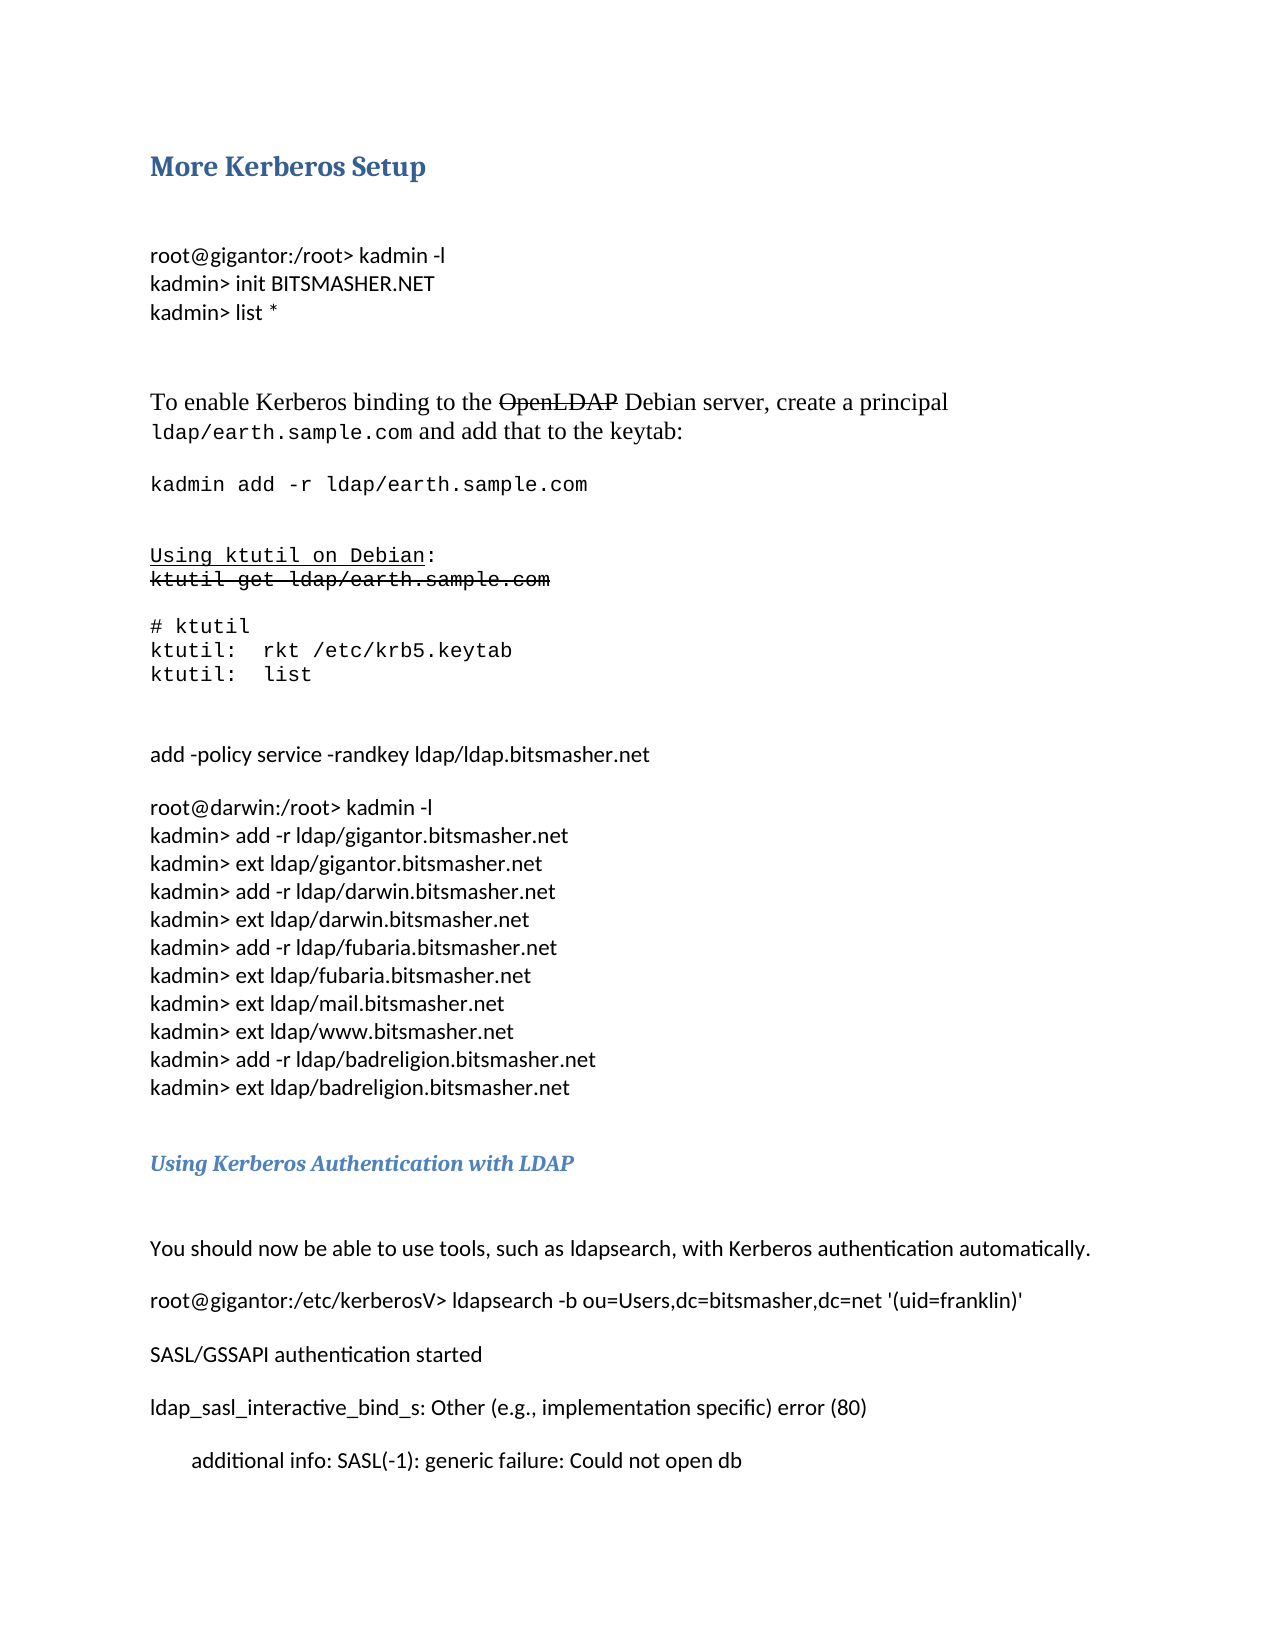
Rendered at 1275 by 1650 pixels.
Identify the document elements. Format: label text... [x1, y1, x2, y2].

text root@darwin:/root> kadmin -l [150, 793, 1125, 821]
text kadmin> ext ldap/badreligion.bitsmasher.net [150, 1073, 1125, 1102]
text root@gigantor:/root> kadmin -l [150, 242, 1125, 269]
text kadmin> ext ldap/www.bitsmasher.net [150, 1017, 1125, 1046]
text kadmin> add -r ldap/badreligion.bitsmasher.net [150, 1046, 1125, 1073]
text # ktutil [150, 616, 1125, 640]
text Using ktutil on Debian: [150, 545, 1125, 569]
text ktutil get ldap/earth.sample.com [150, 569, 1125, 593]
text SASL/GSSAPI authentication started [150, 1340, 1125, 1368]
text ktutil: list [150, 664, 1125, 687]
text kadmin> list * [150, 298, 1125, 326]
text kadmin> ext ldap/fubaria.bitsmasher.net [150, 961, 1125, 989]
text kadmin> ext ldap/gigantor.bitsmasher.net [150, 849, 1125, 877]
text kadmin> add -r ldap/gigantor.bitsmasher.net [150, 821, 1125, 849]
text root@gigantor:/etc/kerberosV> ldapsearch -b ou=Users,dc=bitsmasher,dc=net '(uid=franklin)' [150, 1287, 1125, 1315]
text kadmin> add -r ldap/fubaria.bitsmasher.net [150, 933, 1125, 961]
text kadmin> ext ldap/darwin.bitsmasher.net [150, 905, 1125, 933]
text You should now be able to use tools, such as ldapsearch, with Kerberos authentication automatically. [150, 1234, 1125, 1262]
text kadmin add -r ldap/earth.sample.com [150, 474, 1125, 498]
text add -policy service -randkey ldap/ldap.bitsmasher.net [150, 740, 1125, 768]
text ktutil: rkt /etc/krb5.keytab [150, 640, 1125, 664]
text ldap_sasl_interactive_bind_s: Other (e.g., implementation specific) error (80) [150, 1393, 1125, 1421]
text kadmin> ext ldap/mail.bitsmasher.net [150, 989, 1125, 1017]
text kadmin> init BITSMASHER.NET [150, 269, 1125, 298]
subtitle Using Kerberos Authentication with LDAP [150, 1150, 1125, 1177]
subtitle More Kerberos Setup [150, 150, 1125, 183]
text To enable Kerberos binding to the OpenLDAP Debian server, create a principal ldap/earth.sample.com and add that to the keytab: [150, 387, 1125, 445]
text kadmin> add -r ldap/darwin.bitsmasher.net [150, 877, 1125, 905]
text additional info: SASL(-1): generic failure: Could not open db [150, 1446, 1125, 1474]
